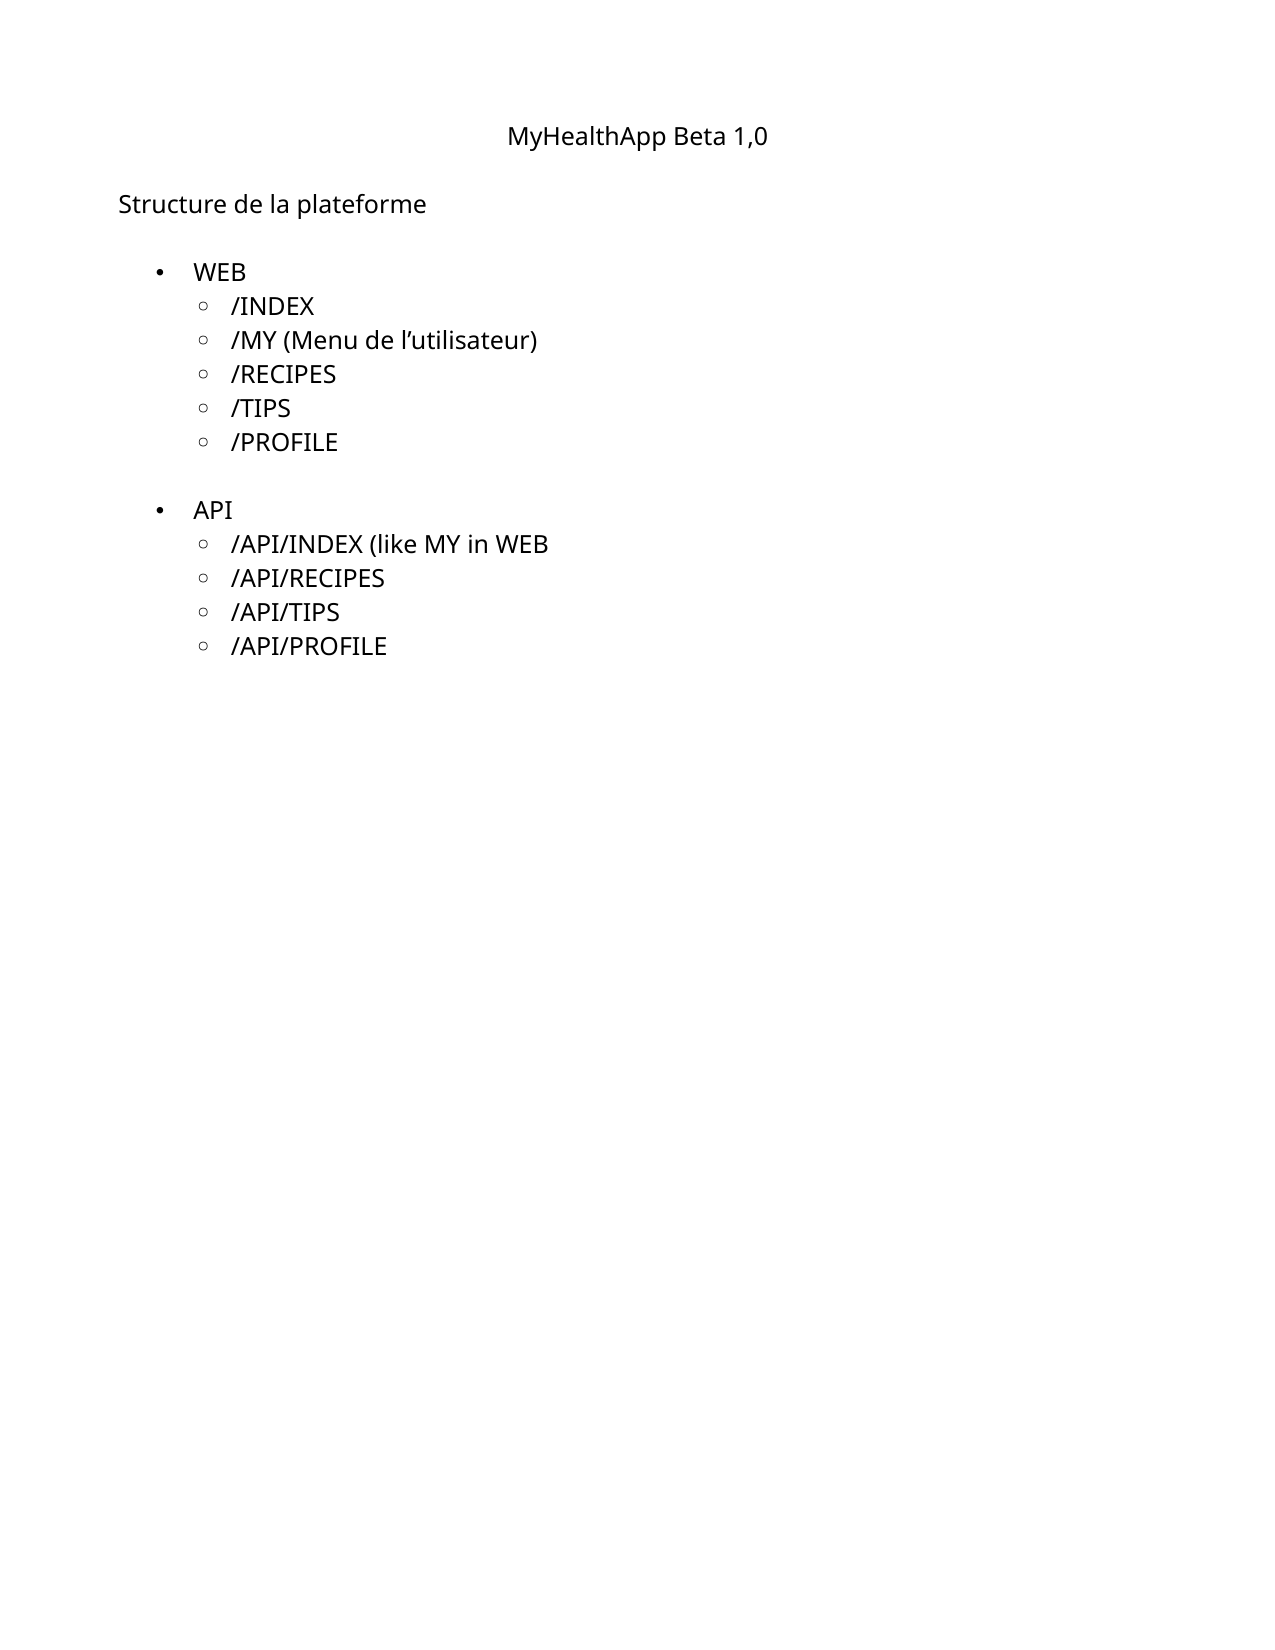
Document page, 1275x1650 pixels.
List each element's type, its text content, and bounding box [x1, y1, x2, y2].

text MyHealthApp Beta 1,0 [118, 118, 1157, 152]
list WEB [156, 254, 1157, 288]
list /API/TIPS [193, 595, 1157, 629]
list /API/RECIPES [193, 561, 1157, 595]
list /API/PROFILE [193, 629, 1157, 663]
list /API/INDEX (like MY in WEB [193, 527, 1157, 561]
list API [156, 493, 1157, 527]
list /TIPS [193, 391, 1157, 425]
text Structure de la plateforme [118, 186, 1157, 220]
list /MY (Menu de l’utilisateur) [193, 322, 1157, 357]
list /RECIPES [193, 357, 1157, 391]
list /INDEX [193, 288, 1157, 322]
list /PROFILE [193, 425, 1157, 459]
